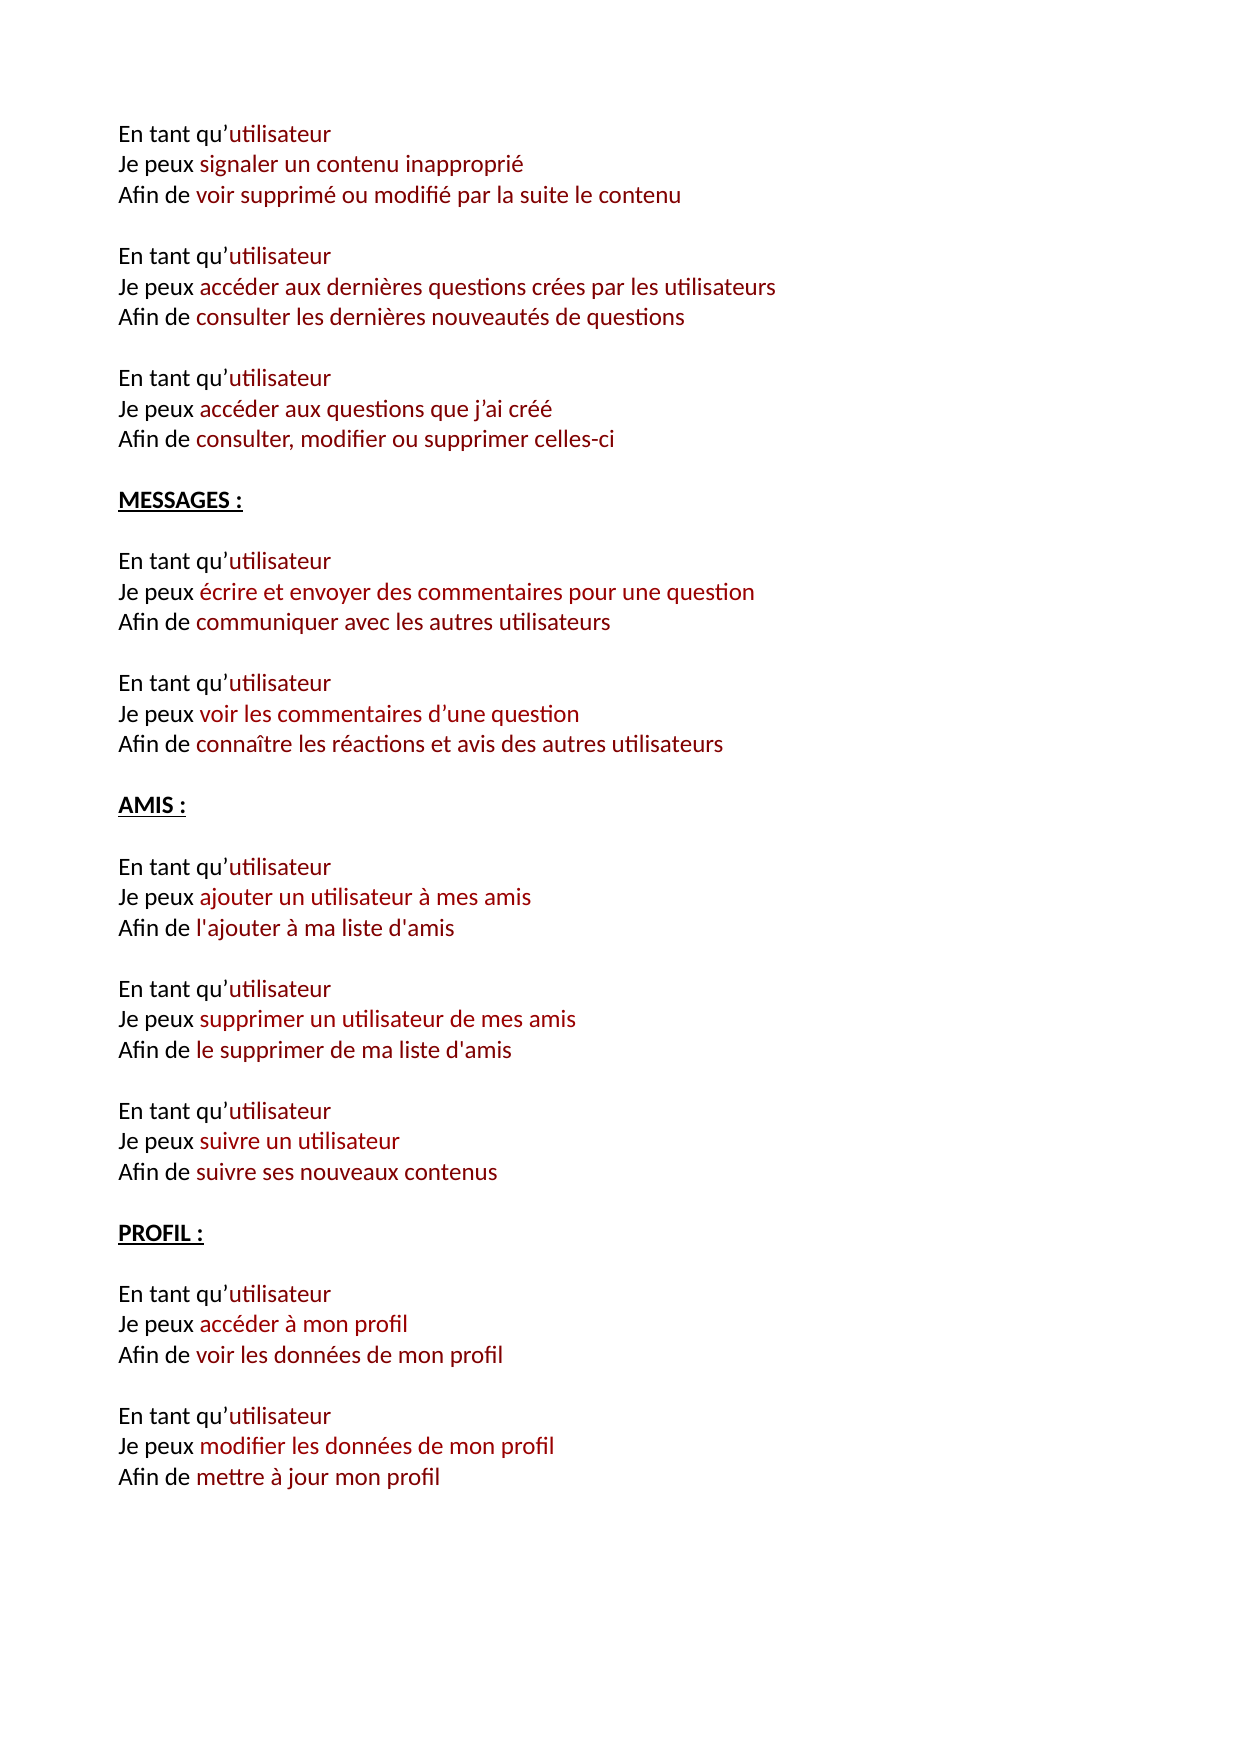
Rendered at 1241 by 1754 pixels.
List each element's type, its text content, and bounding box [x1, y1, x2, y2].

text Je peux écrire et envoyer des commentaires pour une question [118, 576, 1122, 606]
text En tant qu’utilisateur [118, 1278, 1122, 1308]
text Afin de voir les données de mon profil [118, 1339, 1122, 1369]
text Afin de connaître les réactions et avis des autres utilisateurs [118, 728, 1122, 759]
text En tant qu’utilisateur [118, 1400, 1122, 1431]
text Afin de consulter, modifier ou supprimer celles-ci [118, 423, 1122, 454]
text MESSAGES : [118, 484, 1122, 515]
text Je peux accéder aux dernières questions crées par les utilisateurs [118, 271, 1122, 301]
text En tant qu’utilisateur [118, 973, 1122, 1003]
text En tant qu’utilisateur [118, 240, 1122, 271]
text Je peux signaler un contenu inapproprié [118, 149, 1122, 179]
text En tant qu’utilisateur [118, 667, 1122, 698]
text Je peux voir les commentaires d’une question [118, 698, 1122, 728]
text Afin de l'ajouter à ma liste d'amis [118, 912, 1122, 942]
text Je peux accéder aux questions que j’ai créé [118, 393, 1122, 423]
text En tant qu’utilisateur [118, 1095, 1122, 1125]
text Afin de consulter les dernières nouveautés de questions [118, 301, 1122, 332]
text Je peux ajouter un utilisateur à mes amis [118, 881, 1122, 912]
text En tant qu’utilisateur [118, 118, 1122, 149]
text PROFIL : [118, 1217, 1122, 1247]
text Je peux supprimer un utilisateur de mes amis [118, 1003, 1122, 1034]
text Je peux suivre un utilisateur [118, 1125, 1122, 1156]
text Afin de suivre ses nouveaux contenus [118, 1156, 1122, 1186]
text Afin de voir supprimé ou modifié par la suite le contenu [118, 179, 1122, 210]
text Je peux accéder à mon profil [118, 1308, 1122, 1339]
text Je peux modifier les données de mon profil [118, 1431, 1122, 1461]
text Afin de mettre à jour mon profil [118, 1461, 1122, 1492]
text Afin de communiquer avec les autres utilisateurs [118, 606, 1122, 637]
text En tant qu’utilisateur [118, 362, 1122, 393]
text En tant qu’utilisateur [118, 545, 1122, 576]
text AMIS : [118, 789, 1122, 820]
text Afin de le supprimer de ma liste d'amis [118, 1034, 1122, 1064]
text En tant qu’utilisateur [118, 851, 1122, 881]
